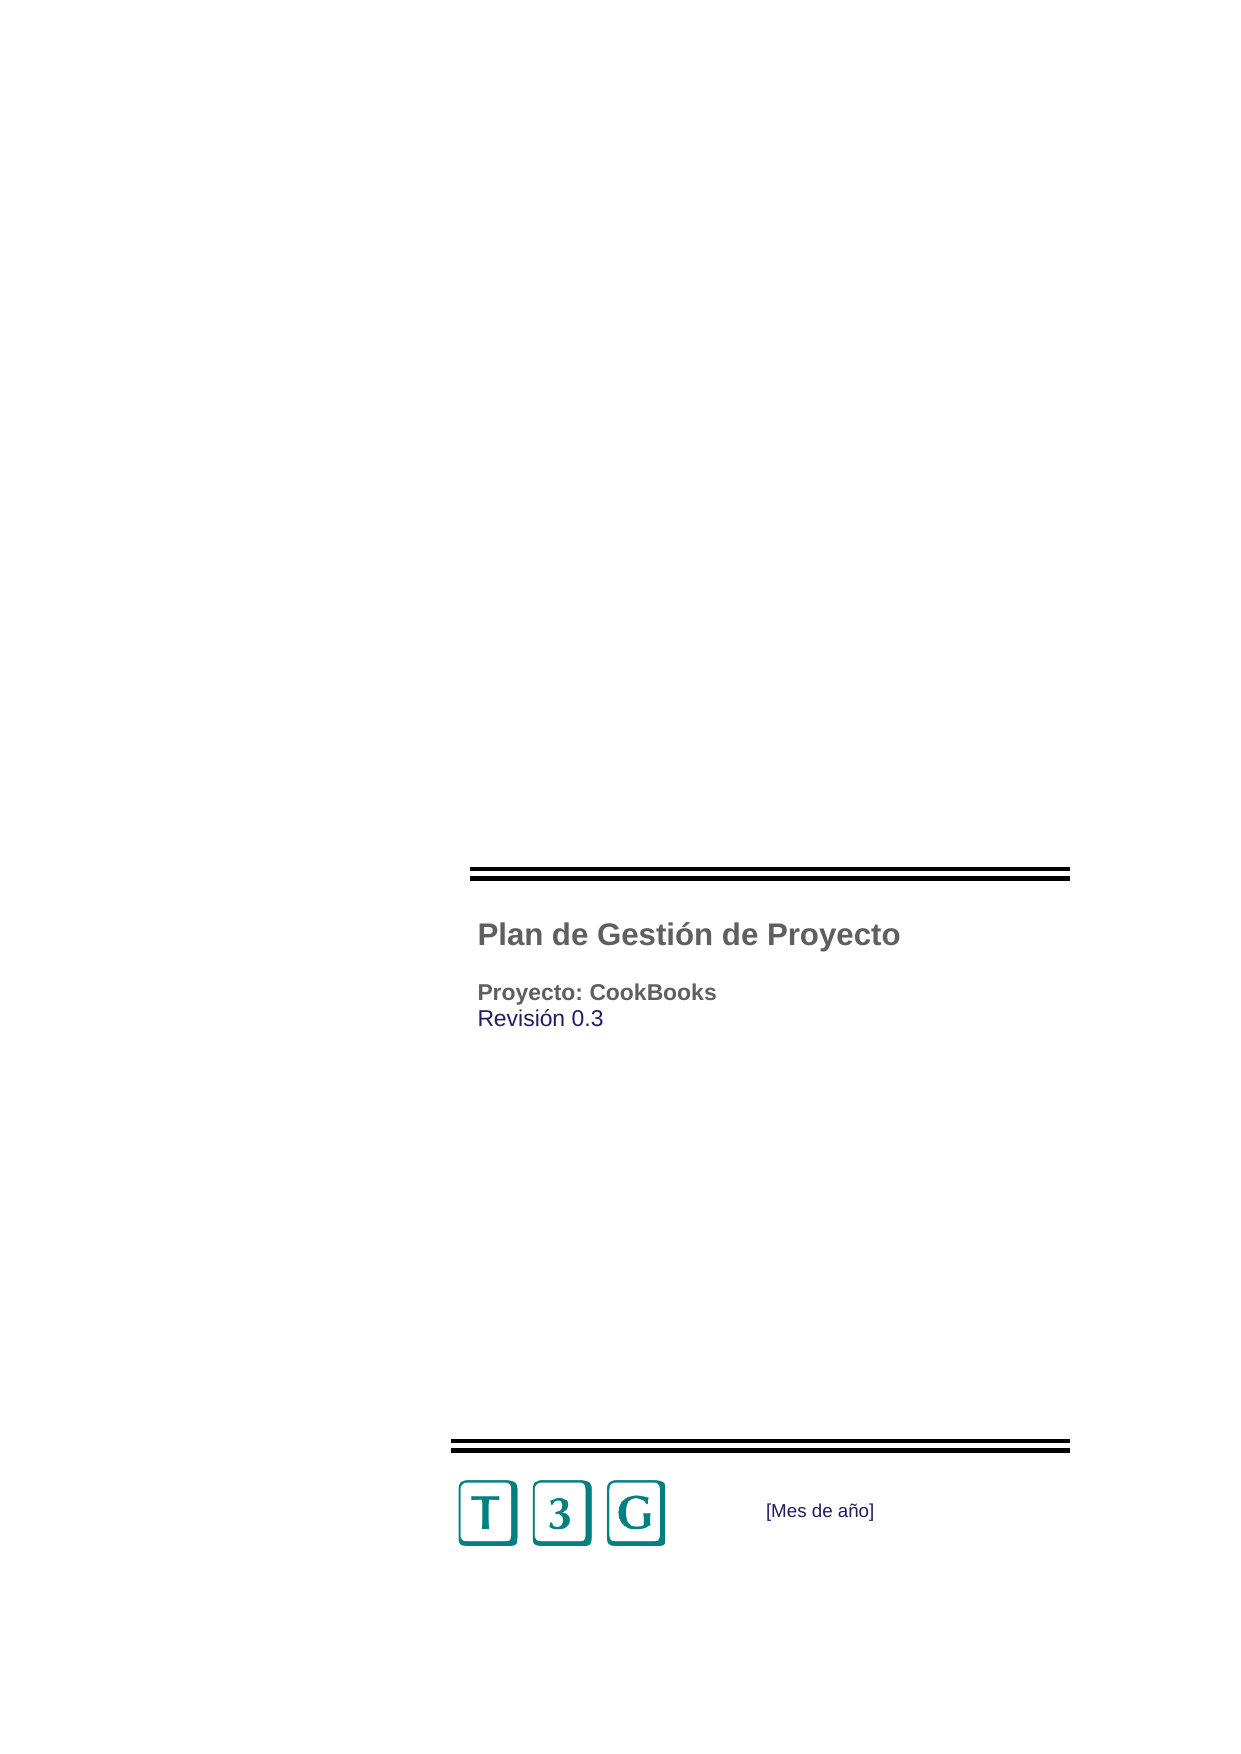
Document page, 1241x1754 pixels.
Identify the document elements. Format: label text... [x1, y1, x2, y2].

table_header [451, 1453, 672, 1569]
table_header [759, 1443, 1070, 1448]
table_header [451, 1443, 672, 1448]
table_header [Mes de año] [759, 1453, 1070, 1569]
list Revisión 0.3 [477, 1005, 1063, 1031]
text Plan de Gestión de Proyecto [477, 916, 1063, 952]
table_header [673, 1453, 758, 1569]
table_header [673, 1443, 758, 1448]
picture [458, 1480, 666, 1546]
text Proyecto: CookBooks [477, 979, 1063, 1005]
table_header [470, 881, 1070, 916]
table_header [470, 871, 1070, 876]
